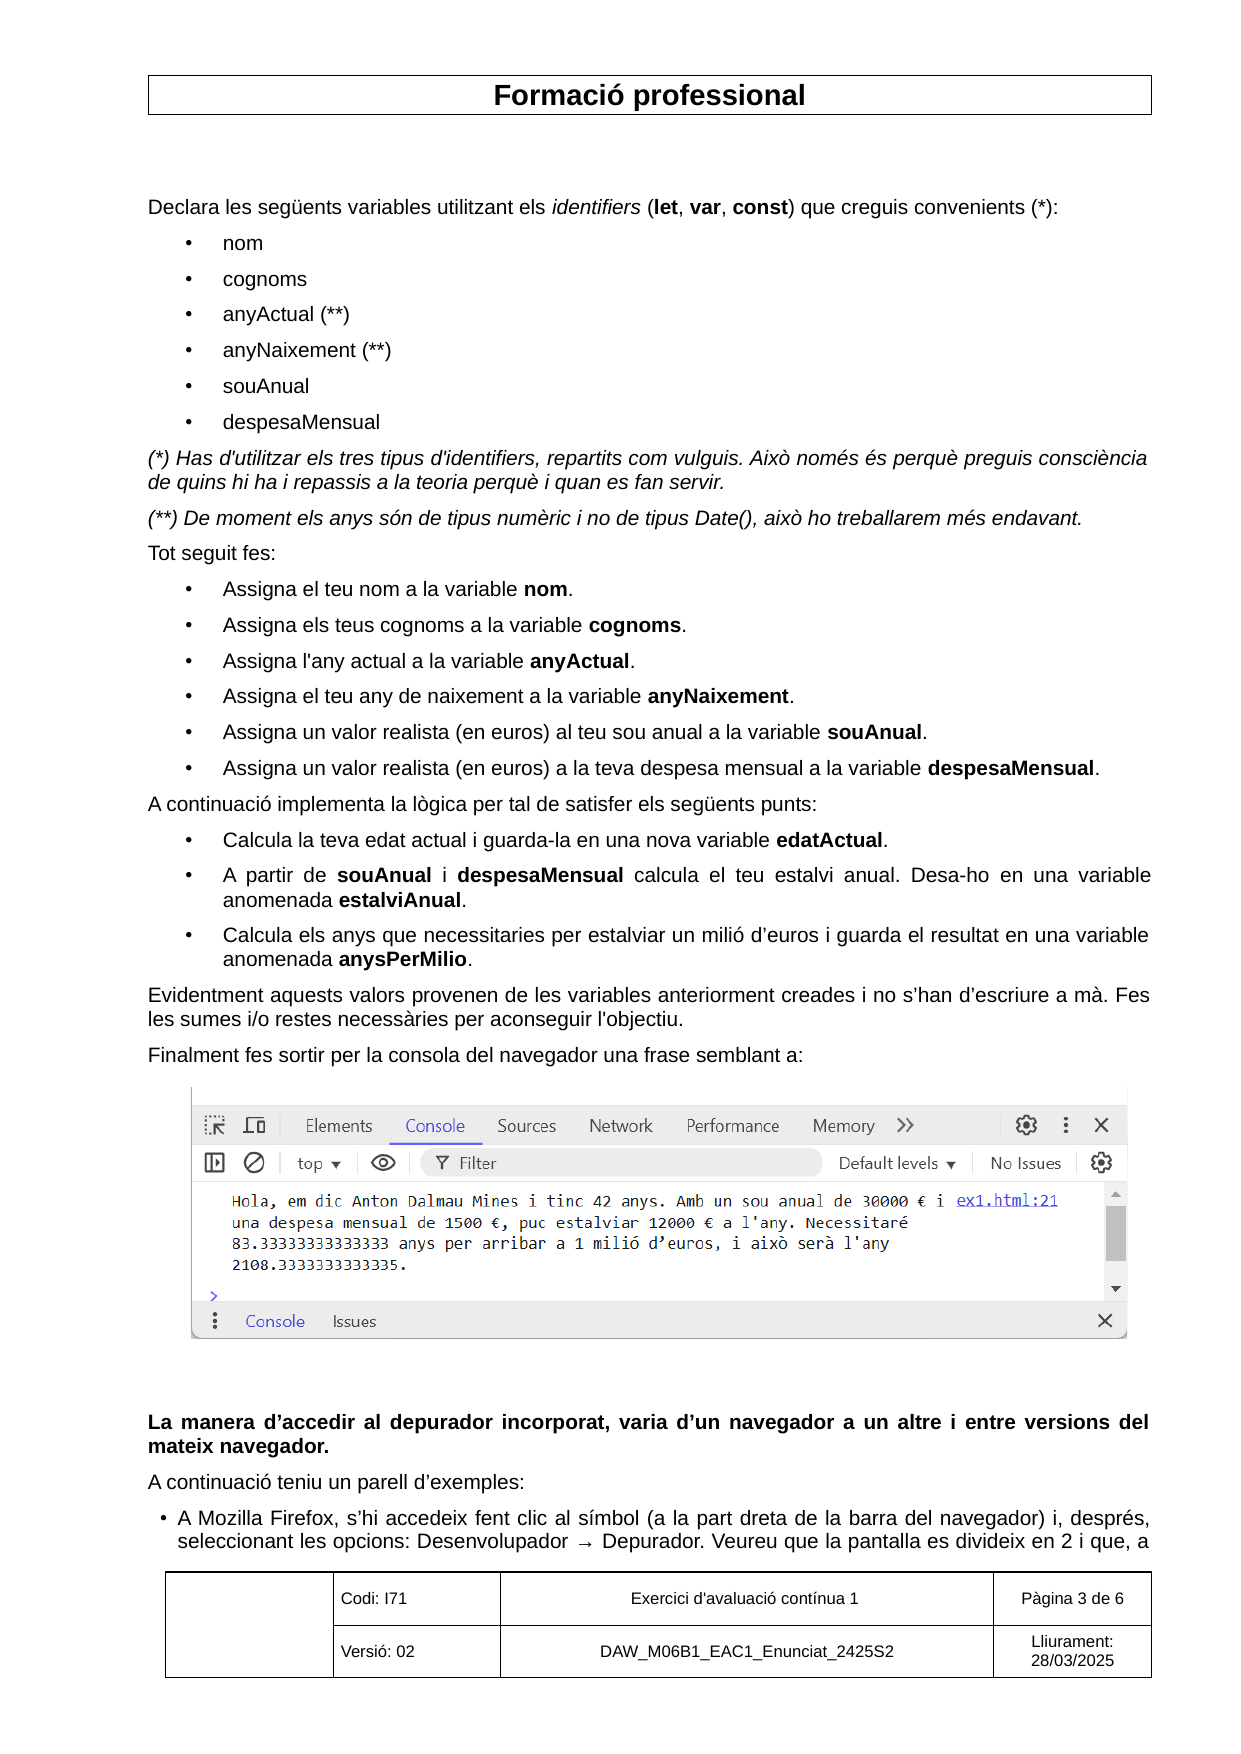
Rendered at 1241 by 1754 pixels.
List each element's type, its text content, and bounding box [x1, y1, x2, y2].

list anyActual (**) [185, 302, 1151, 326]
list Calcula la teva edat actual i guarda-la en una nova variable edatActual. [185, 827, 1151, 852]
list cognoms [185, 266, 1151, 291]
list A partir de souAnual i despesaMensual calcula el teu estalvi anual. Desa-ho en una variable anomenada estalviAnual. [185, 863, 1151, 911]
text (*) Has d'utilitzar els tres tipus d'identifiers, repartits com vulguis. Això només és perquè preguis consciència de quins hi ha i repassis a la teoria perquè i quan es fan servir. [148, 446, 1151, 493]
list Assigna l'any actual a la variable anyActual. [185, 648, 1151, 672]
list Declara les següents variables utilitzant els identifiers (let, var, const) que creguis convenients (*): [148, 195, 1151, 219]
text A continuació implementa la lògica per tal de satisfer els següents punts: [148, 792, 1151, 816]
list souAnual [185, 374, 1151, 398]
text La manera d’accedir al depurador incorporat, varia d’un navegador a un altre i entre versions del mateix navegador. [148, 1410, 1151, 1458]
list Assigna un valor realista (en euros) a la teva despesa mensual a la variable despesaMensual. [185, 756, 1151, 780]
text (**) De moment els anys són de tipus numèric i no de tipus Date(), això ho treballarem més endavant. [148, 505, 1151, 529]
list Assigna els teus cognoms a la variable cognoms. [185, 613, 1151, 637]
list Assigna un valor realista (en euros) al teu sou anual a la variable souAnual. [185, 720, 1151, 744]
text Tot seguit fes: [148, 541, 1151, 565]
list Assigna el teu any de naixement a la variable anyNaixement. [185, 684, 1151, 708]
list anyNaixement (**) [185, 338, 1151, 362]
list nom [185, 231, 1151, 255]
text A continuació teniu un parell d’exemples: [148, 1469, 1151, 1493]
picture [190, 1087, 1128, 1339]
list Assigna el teu nom a la variable nom. [185, 577, 1151, 601]
text Evidentment aquests valors provenen de les variables anteriorment creades i no s’han d’escriure a mà. Fes les sumes i/o restes necessàries per aconseguir l'objectiu. [148, 983, 1151, 1031]
list Calcula els anys que necessitaries per estalviar un milió d’euros i guarda el resultat en una variable anomenada anysPerMilio. [185, 923, 1151, 971]
list despesaMensual [185, 410, 1151, 434]
list A Mozilla Firefox, s’hi accedeix fent clic al símbol (a la part dreta de la barra del navegador) i, després, seleccionant les opcions: Desenvolupador → Depurador. Veureu que la pantalla es divideix en 2 i que, a [160, 1505, 1151, 1553]
text Finalment fes sortir per la consola del navegador una frase semblant a: [148, 1043, 1151, 1067]
